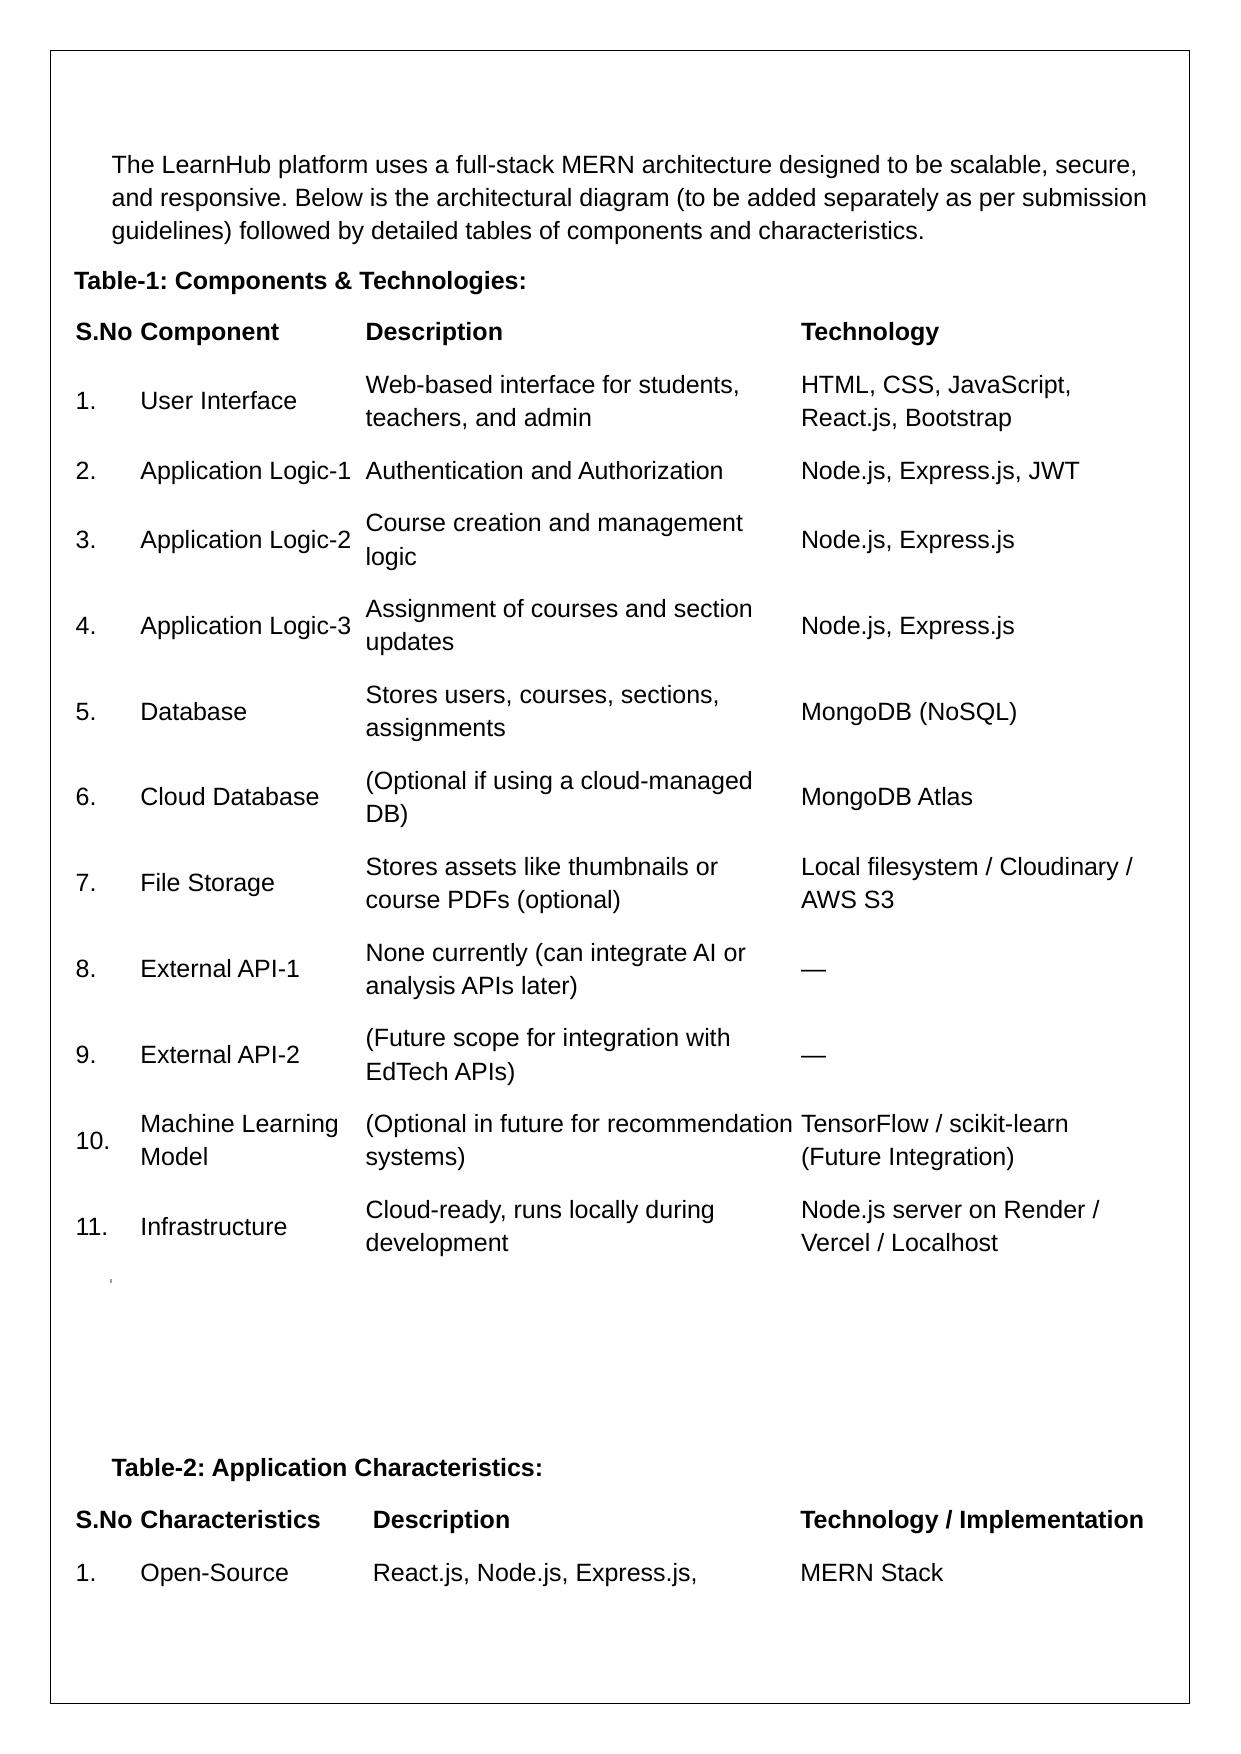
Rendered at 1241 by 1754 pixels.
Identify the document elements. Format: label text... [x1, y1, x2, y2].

table_cell 2. [74, 454, 139, 507]
table_cell 8. [74, 936, 139, 1022]
table_cell 11. [74, 1194, 139, 1279]
table_cell 3. [74, 507, 139, 593]
table_cell Infrastructure [139, 1194, 364, 1279]
table_cell Cloud-ready, runs locally during development [364, 1194, 799, 1279]
table_cell External API-1 [139, 936, 364, 1022]
table_cell Application Logic-3 [139, 593, 364, 678]
text The LearnHub platform uses a full-stack MERN architecture designed to be scalable, secure, and responsive. Below is the architectural diagram (to be added separately as per submission guidelines) followed by detailed tables of components and characteristics. [111, 150, 1152, 245]
table_cell Authentication and Authorization [364, 454, 799, 507]
text Table-1: Components & Technologies: [74, 266, 1152, 294]
table_cell Node.js, Express.js [799, 593, 1152, 678]
table_header Description [364, 315, 799, 368]
table_cell 7. [74, 850, 139, 936]
table_header Technology / Implementation [799, 1503, 1152, 1556]
table_cell (Optional in future for recommendation systems) [364, 1108, 799, 1193]
table_cell Stores users, courses, sections, assignments [364, 679, 799, 764]
table_header Characteristics [139, 1503, 371, 1556]
table_cell Database [139, 679, 364, 764]
table_cell Node.js, Express.js [799, 507, 1152, 593]
table_cell Node.js, Express.js, JWT [799, 454, 1152, 507]
list Table-2: Application Characteristics: [111, 1453, 1152, 1482]
table_cell 4. [74, 593, 139, 678]
table_cell MongoDB (NoSQL) [799, 679, 1152, 764]
table_cell Application Logic-2 [139, 507, 364, 593]
table_cell (Future scope for integration with EdTech APIs) [364, 1022, 799, 1108]
table_cell — [799, 1022, 1152, 1108]
table_cell React.js, Node.js, Express.js, [371, 1556, 799, 1588]
table_cell 10. [74, 1108, 139, 1193]
table_cell Course creation and management logic [364, 507, 799, 593]
table_cell Cloud Database [139, 764, 364, 850]
table_cell External API-2 [139, 1022, 364, 1108]
table_cell Web-based interface for students, teachers, and admin [364, 368, 799, 454]
table_cell 9. [74, 1022, 139, 1108]
table_cell Open-Source [139, 1556, 371, 1588]
table_cell User Interface [139, 368, 364, 454]
table_cell 1. [74, 368, 139, 454]
table_header S.No [74, 315, 139, 368]
table_cell Node.js server on Render / Vercel / Localhost [799, 1194, 1152, 1279]
table_header Component [139, 315, 364, 368]
table_header Technology [799, 315, 1152, 368]
table_cell 6. [74, 764, 139, 850]
table_header S.No [74, 1503, 139, 1556]
table_header Description [371, 1503, 799, 1556]
table_cell HTML, CSS, JavaScript, React.js, Bootstrap [799, 368, 1152, 454]
table_cell Assignment of courses and section updates [364, 593, 799, 678]
table_cell (Optional if using a cloud-managed DB) [364, 764, 799, 850]
table_cell File Storage [139, 850, 364, 936]
table_cell TensorFlow / scikit-learn (Future Integration) [799, 1108, 1152, 1193]
table_cell 1. [74, 1556, 139, 1588]
table_cell MERN Stack [799, 1556, 1152, 1588]
table_cell 5. [74, 679, 139, 764]
table_cell Application Logic-1 [139, 454, 364, 507]
table_cell Local filesystem / Cloudinary / AWS S3 [799, 850, 1152, 936]
table_cell Machine Learning Model [139, 1108, 364, 1193]
table_cell Stores assets like thumbnails or course PDFs (optional) [364, 850, 799, 936]
table_cell MongoDB Atlas [799, 764, 1152, 850]
table_cell None currently (can integrate AI or analysis APIs later) [364, 936, 799, 1022]
table_cell — [799, 936, 1152, 1022]
